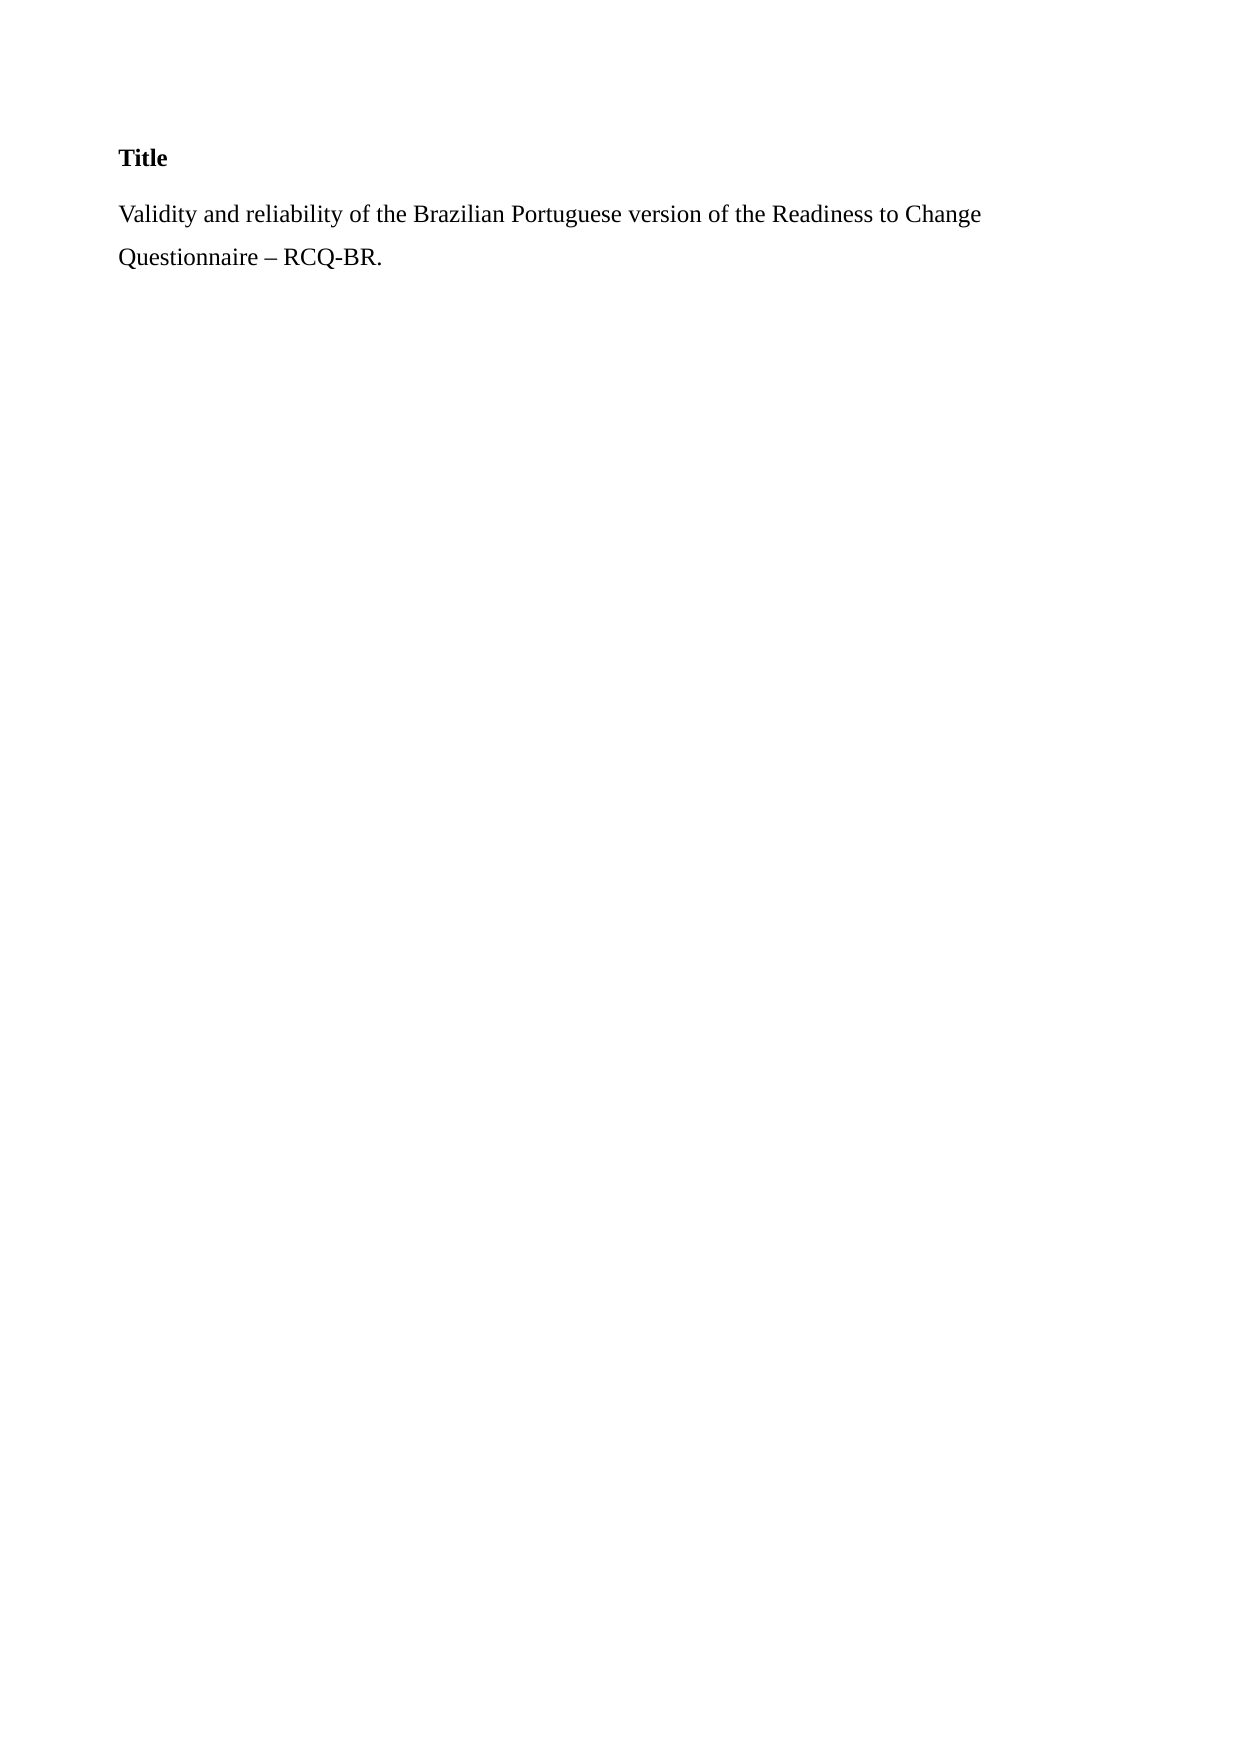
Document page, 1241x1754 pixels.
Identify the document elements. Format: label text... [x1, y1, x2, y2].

subtitle Title [118, 143, 1122, 172]
text Validity and reliability of the Brazilian Portuguese version of the Readiness to Change Questionnaire – RCQ-BR. [118, 199, 1122, 271]
